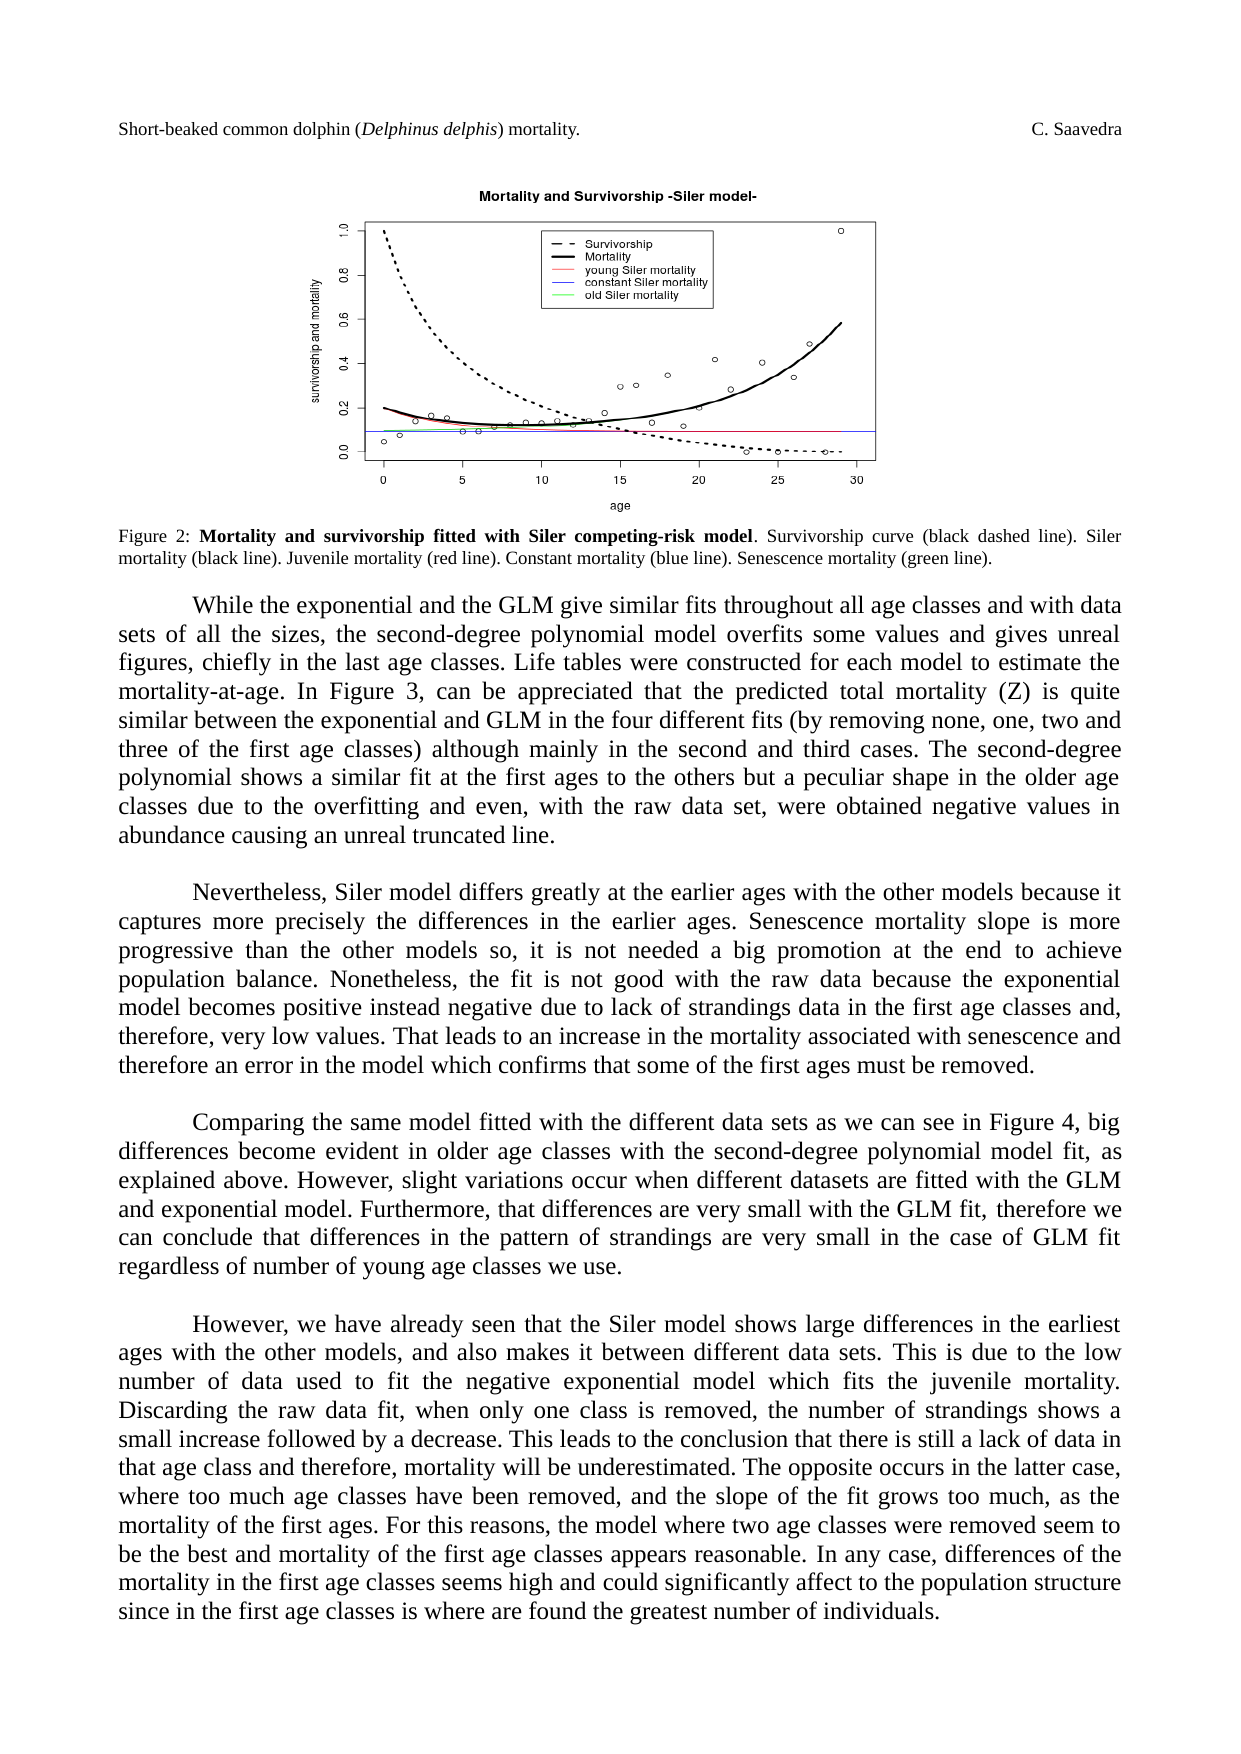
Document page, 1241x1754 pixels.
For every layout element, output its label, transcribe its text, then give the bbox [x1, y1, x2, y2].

text Nevertheless, Siler model differs greatly at the earlier ages with the other models because it captures more precisely the differences in the earlier ages. Senescence mortality slope is more progressive than the other models so, it is not needed a big promotion at the end to achieve population balance. Nonetheless, the fit is not good with the raw data because the exponential model becomes positive instead negative due to lack of strandings data in the first age classes and, therefore, very low values. That leads to an increase in the mortality associated with senescence and therefore an error in the model which confirms that some of the first ages must be removed. [118, 877, 1122, 1079]
text While the exponential and the GLM give similar fits throughout all age classes and with data sets of all the sizes, the second-degree polynomial model overfits some values and gives unreal figures, chiefly in the last age classes. Life tables were constructed for each model to estimate the mortality-at-age. In Figure 3, can be appreciated that the predicted total mortality (Z) is quite similar between the exponential and GLM in the four different fits (by removing none, one, two and three of the first age classes) although mainly in the second and third cases. The second-degree polynomial shows a similar fit at the first ages to the others but a peculiar shape in the older age classes due to the overfitting and even, with the raw data set, were obtained negative values in abundance causing an unreal truncated line. [118, 590, 1122, 849]
picture [306, 169, 905, 526]
text Figure 2: Mortality and survivorship fitted with Siler competing-risk model. Survivorship curve (black dashed line). Siler mortality (black line). Juvenile mortality (red line). Constant mortality (blue line). Senescence mortality (green line). [118, 169, 1122, 568]
text However, we have already seen that the Siler model shows large differences in the earliest ages with the other models, and also makes it between different data sets. This is due to the low number of data used to fit the negative exponential model which fits the juvenile mortality. Discarding the raw data fit, when only one class is removed, the number of strandings shows a small increase followed by a decrease. This leads to the conclusion that there is still a lack of data in that age class and therefore, mortality will be underestimated. The opposite occurs in the latter case, where too much age classes have been removed, and the slope of the fit grows too much, as the mortality of the first ages. For this reasons, the model where two age classes were removed seem to be the best and mortality of the first age classes appears reasonable. In any case, differences of the mortality in the first age classes seems high and could significantly affect to the population structure since in the first age classes is where are found the greatest number of individuals. [118, 1309, 1122, 1625]
text Comparing the same model fitted with the different data sets as we can see in Figure 4, big differences become evident in older age classes with the second-degree polynomial model fit, as explained above. However, slight variations occur when different datasets are fitted with the GLM and exponential model. Furthermore, that differences are very small with the GLM fit, therefore we can conclude that differences in the pattern of strandings are very small in the case of GLM fit regardless of number of young age classes we use. [118, 1107, 1122, 1280]
